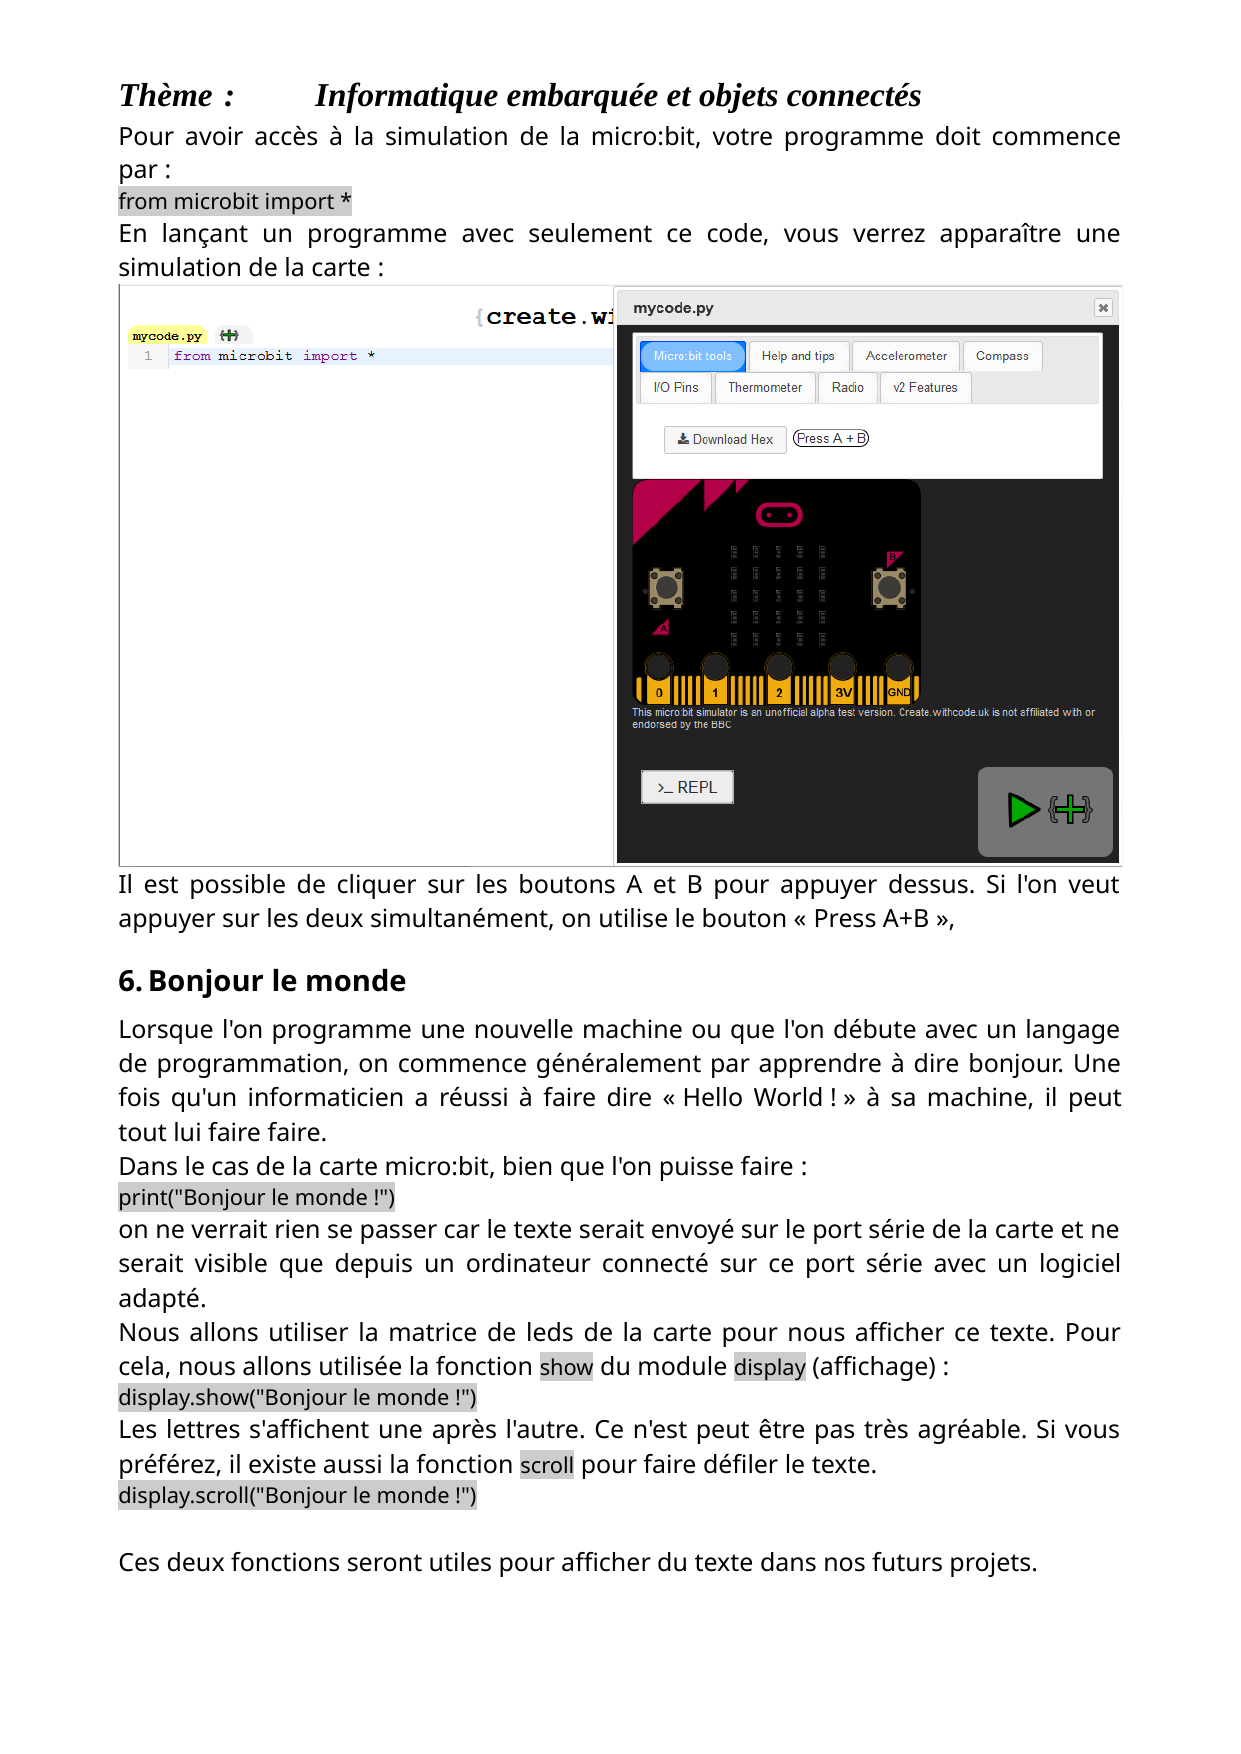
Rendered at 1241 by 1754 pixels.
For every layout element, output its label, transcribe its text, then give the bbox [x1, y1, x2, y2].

text En lançant un programme avec seulement ce code, vous verrez apparaître une simulation de la carte : [118, 216, 1122, 284]
text Lorsque l'on programme une nouvelle machine ou que l'on débute avec un langage de programmation, on commence généralement par apprendre à dire bonjour. Une fois qu'un informaticien a réussi à faire dire « Hello World ! » à sa machine, il peut tout lui faire faire. [118, 1012, 1122, 1148]
text print("Bonjour le monde !") [395, 1182, 1122, 1212]
text from microbit import * [352, 186, 1122, 216]
text Les lettres s'affichent une après l'autre. Ce n'est peut être pas très agréable. Si vous préférez, il existe aussi la fonction scroll pour faire défiler le texte. [118, 1412, 1122, 1480]
text Ces deux fonctions seront utiles pour afficher du texte dans nos futurs projets. [118, 1544, 1122, 1578]
text Il est possible de cliquer sur les boutons A et B pour appuyer dessus. Si l'on veut appuyer sur les deux simultanément, on utilise le bouton « Press A+B », [118, 867, 1122, 935]
subtitle Bonjour le monde [118, 960, 1122, 999]
text on ne verrait rien se passer car le texte serait envoyé sur le port série de la carte et ne serait visible que depuis un ordinateur connecté sur ce port série avec un logiciel adapté. [118, 1212, 1122, 1314]
text display.show("Bonjour le monde !") [118, 1382, 1122, 1412]
text Dans le cas de la carte micro:bit, bien que l'on puisse faire : [118, 1148, 1122, 1182]
text Nous allons utiliser la matrice de leds de la carte pour nous afficher ce texte. Pour cela, nous allons utilisée la fonction show du module display (affichage) : [118, 1314, 1122, 1382]
text Pour avoir accès à la simulation de la micro:bit, votre programme doit commence par : [118, 118, 1122, 186]
text display.scroll("Bonjour le monde !") [477, 1480, 1122, 1510]
